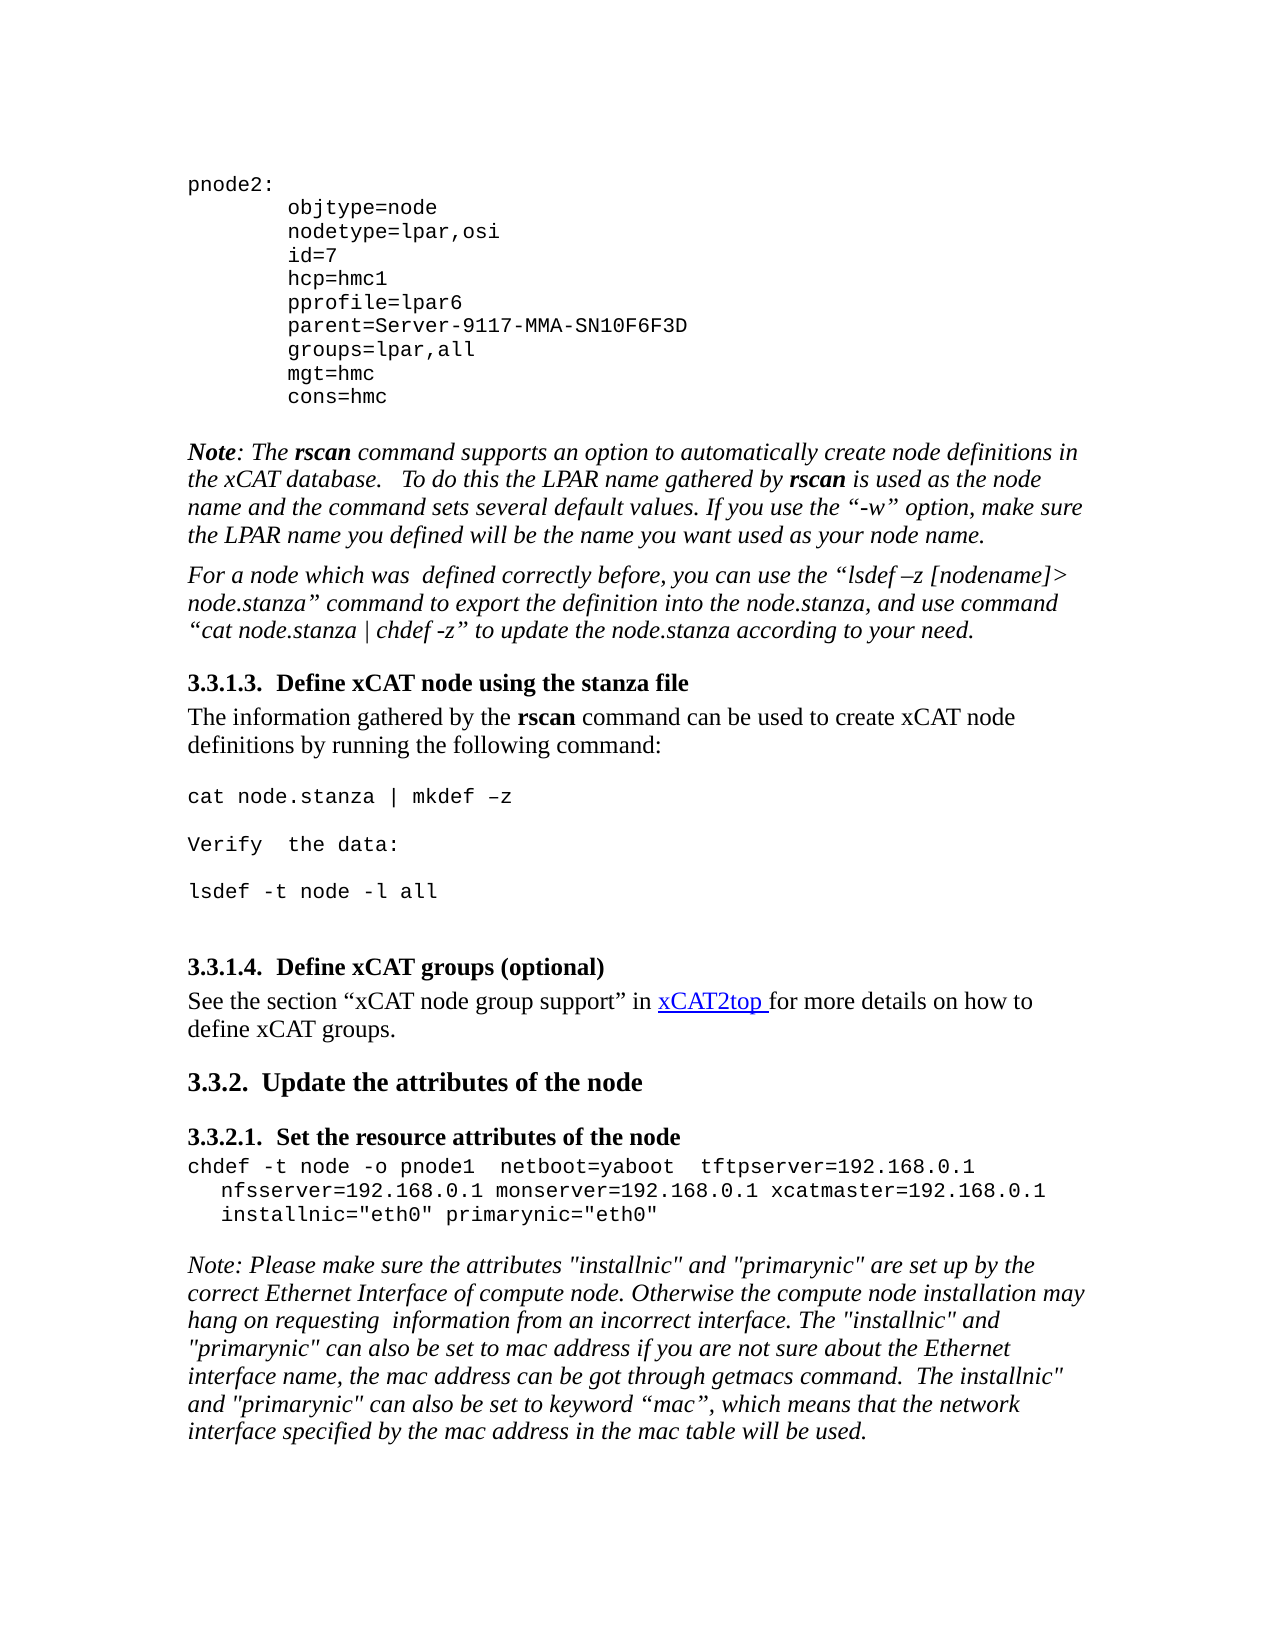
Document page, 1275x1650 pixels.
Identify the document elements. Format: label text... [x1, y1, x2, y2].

text lsdef -t node -l all [187, 881, 1087, 904]
text parent=Server-9117-MMA-SN10F6F3D [187, 316, 1087, 339]
text pnode2: [187, 174, 1087, 197]
text hcp=hmc1 [187, 268, 1087, 292]
text The information gathered by the rscan command can be used to create xCAT node definitions by running the following command: [187, 703, 1087, 759]
text See the section “xCAT node group support” in xCAT2top for more details on how to define xCAT groups. [187, 987, 1087, 1043]
subtitle Define xCAT node using the stanza file [187, 669, 1087, 697]
text cat node.stanza | mkdef –z [187, 786, 1087, 810]
text id=7 [187, 244, 1087, 268]
text cons=hmc [187, 386, 1087, 410]
subtitle Define xCAT groups (optional) [187, 953, 1087, 981]
text Note: Please make sure the attributes "installnic" and "primarynic" are set up by the correct Ethernet Interface of compute node. Otherwise the compute node installation may hang on requesting information from an incorrect interface. The "installnic" and "primarynic" can also be set to mac address if you are not sure about the Ethernet interface name, the mac address can be got through getmacs command. The installnic" and "primarynic" can also be set to keyword “mac”, which means that the network interface specified by the mac address in the mac table will be used. [187, 1251, 1087, 1445]
subtitle Update the attributes of the node [187, 1068, 1087, 1098]
text mgt=hmc [187, 363, 1087, 386]
subtitle Set the resource attributes of the node [187, 1123, 1087, 1150]
list Note: The rscan command supports an option to automatically create node definitions in the xCAT database. To do this the LPAR name gathered by rscan is used as the node name and the command sets several default values. If you use the “-w” option, make sure the LPAR name you defined will be the name you want used as your node name. [187, 438, 1087, 549]
text groups=lpar,all [187, 339, 1087, 363]
text objtype=node [187, 197, 1087, 221]
text nodetype=lpar,osi [187, 221, 1087, 244]
text pprofile=lpar6 [187, 292, 1087, 316]
text Verify the data: [187, 834, 1087, 857]
text chdef -t node -o pnode1 netboot=yaboot tftpserver=192.168.0.1 nfsserver=192.168.0.1 monserver=192.168.0.1 xcatmaster=192.168.0.1 installnic="eth0" primarynic="eth0" [187, 1157, 1087, 1227]
text For a node which was defined correctly before, you can use the “lsdef –z [nodename]> node.stanza” command to export the definition into the node.stanza, and use command “cat node.stanza | chdef -z” to update the node.stanza according to your need. [187, 561, 1087, 644]
